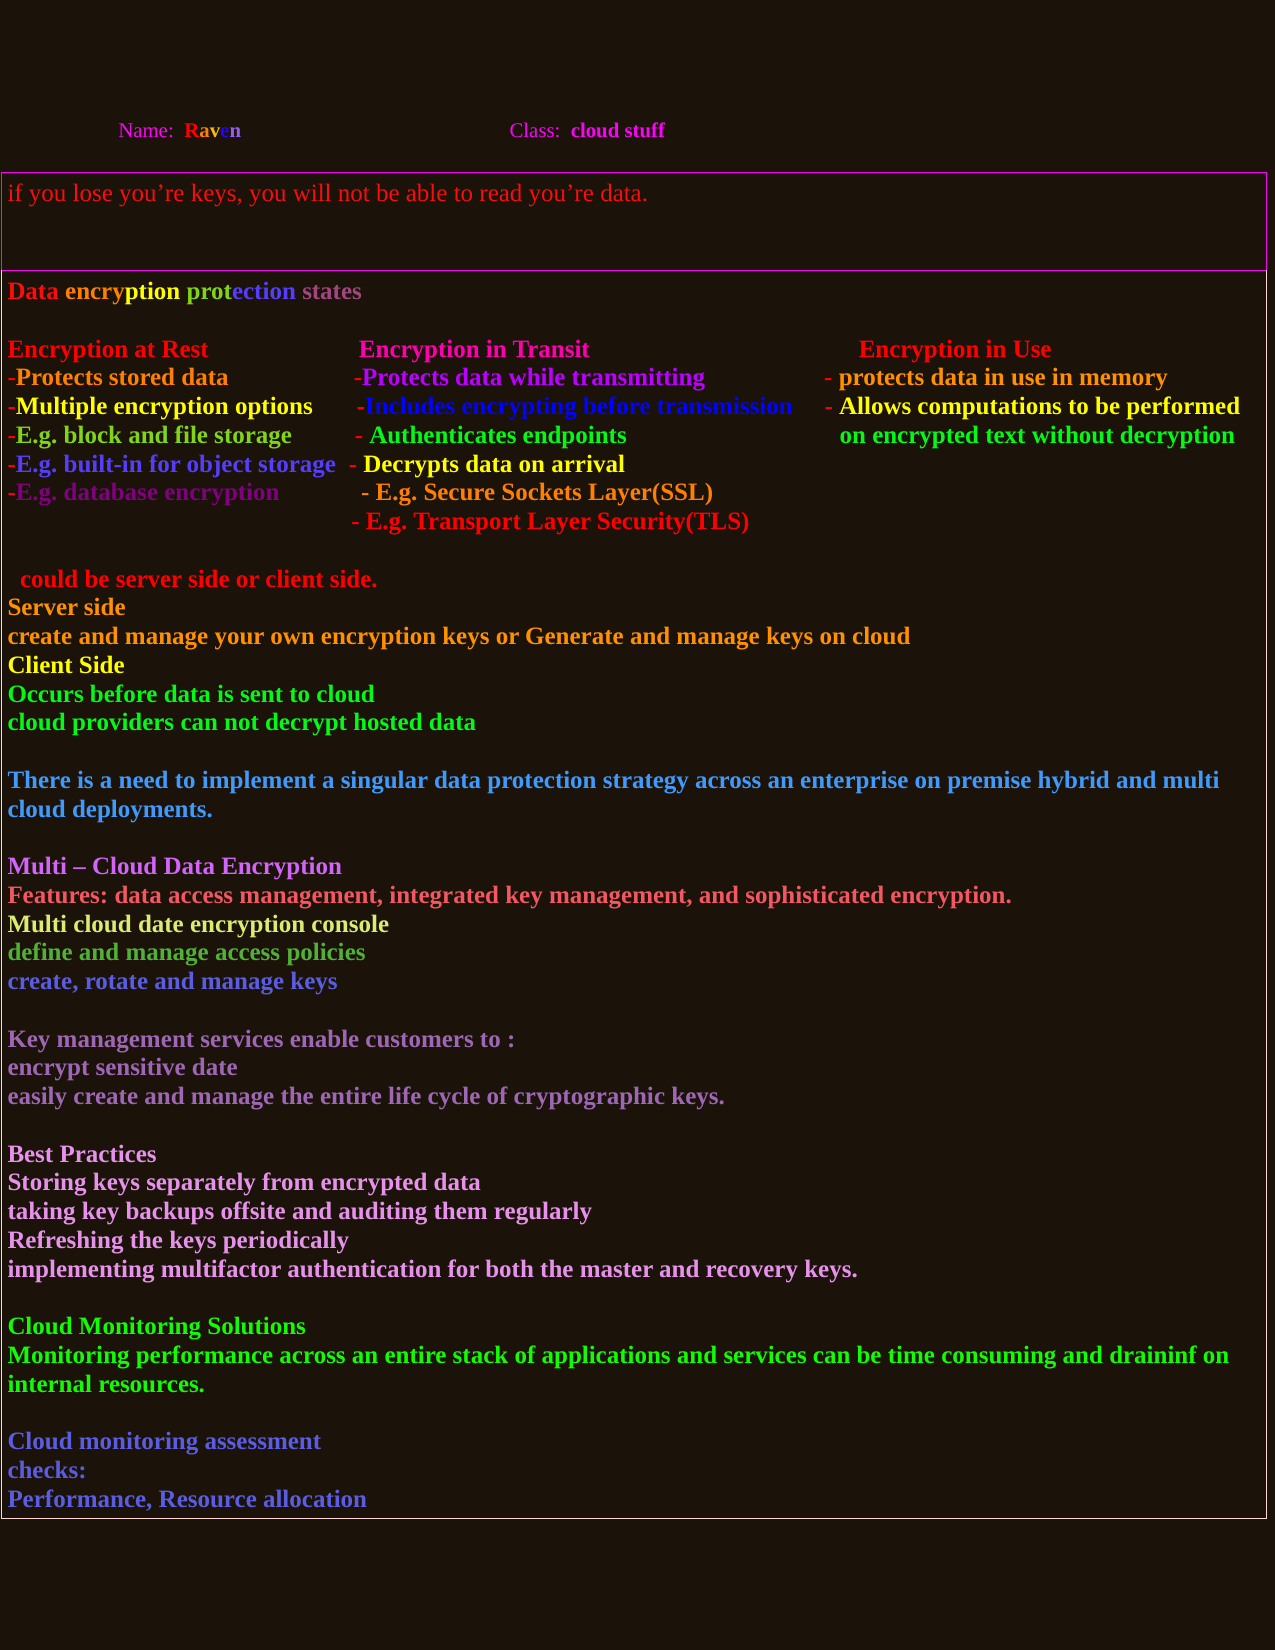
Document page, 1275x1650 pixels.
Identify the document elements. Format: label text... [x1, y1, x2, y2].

table_cell if you lose you’re keys, you will not be able to read you’re data. [2, 173, 1266, 270]
table_cell Data encryption protection states Encryption at Rest Encryption in Transit Encryption in Use -Protects stored data -Protects data while transmitting - protects data in use in memory -Multiple encryption options -Includes encrypting before transmission - Allows computations to be performed -E.g. block and file storage - Authenticates endpoints on encrypted text without decryption -E.g. built-in for object storage - Decrypts data on arrival -E.g. database encryption - E.g. Secure Sockets Layer(SSL) - E.g. Transport Layer Security(TLS) could be server side or client side. Server side create and manage your own encryption keys or Generate and manage keys on cloud Client Side Occurs before data is sent to cloud cloud providers can not decrypt hosted data There is a need to implement a singular data protection strategy across an enterprise on premise hybrid and multi cloud deployments. Multi – Cloud Data Encryption Features: data access management, integrated key management, and sophisticated encryption. Multi cloud date encryption console define and manage access policies create, rotate and manage keys Key management services enable customers to : encrypt sensitive date easily create and manage the entire life cycle of cryptographic keys. Best Practices Storing keys separately from encrypted data taking key backups offsite and auditing them regularly Refreshing the keys periodically implementing multifactor authentication for both the master and recovery keys. Cloud Monitoring Solutions Monitoring performance across an entire stack of applications and services can be time consuming and draininf on internal resources. Cloud monitoring assessment checks: Performance, Resource allocation [2, 271, 1266, 1518]
